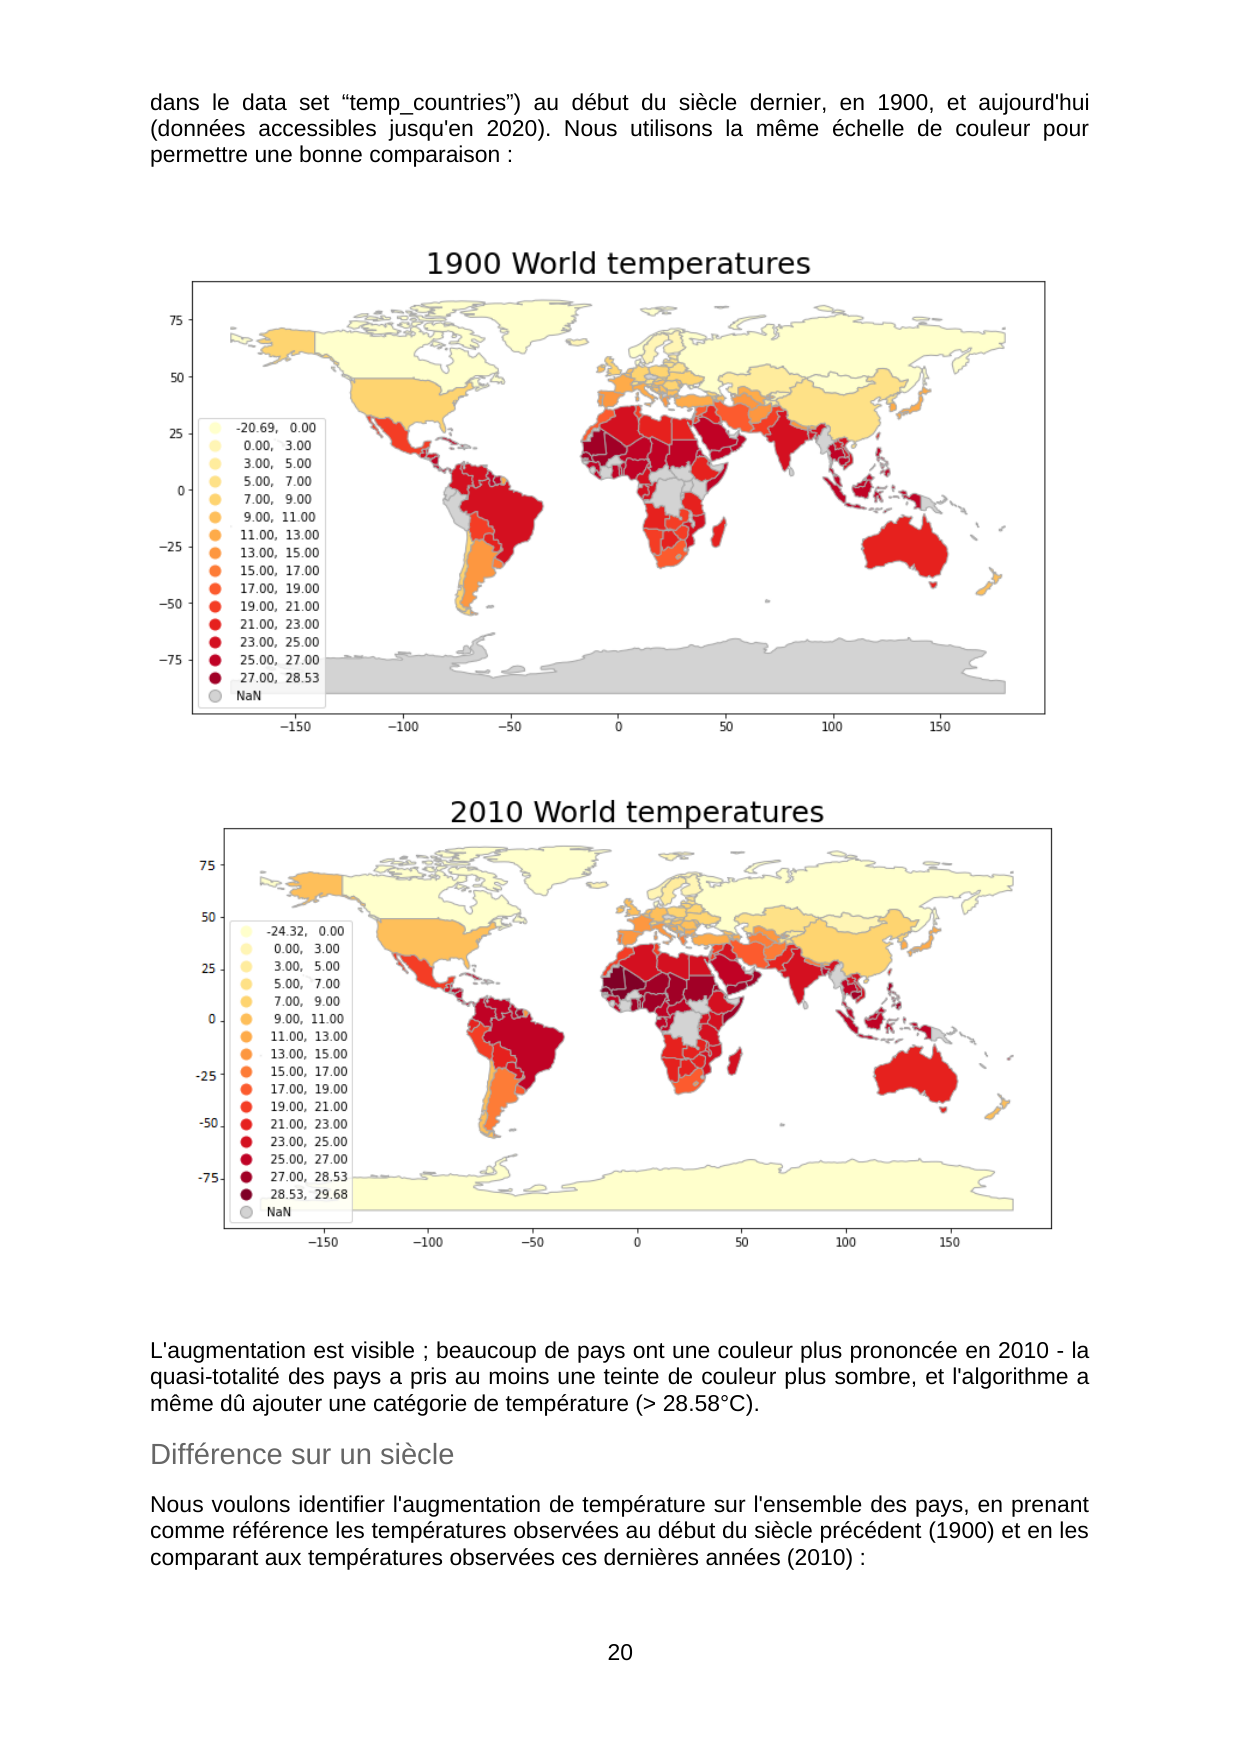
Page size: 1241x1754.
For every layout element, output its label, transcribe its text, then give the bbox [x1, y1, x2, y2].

text Nous voulons identifier l'augmentation de température sur l'ensemble des pays, en prenant comme référence les températures observées au début du siècle précédent (1900) et en les comparant aux températures observées ces dernières années (2010) : [150, 1491, 1090, 1570]
subtitle Différence sur un siècle [150, 1437, 1090, 1470]
text dans le data set “temp_countries”) au début du siècle dernier, en 1900, et aujourd'hui (données accessibles jusqu'en 2020). Nous utilisons la même échelle de couleur pour permettre une bonne comparaison : [150, 88, 1090, 168]
text L'augmentation est visible ; beaucoup de pays ont une couleur plus prononcée en 2010 - la quasi-totalité des pays a pris au moins une teinte de couleur plus sombre, et l'algorithme a même dû ajouter une catégorie de température (> 28.58°C). [150, 1337, 1090, 1416]
